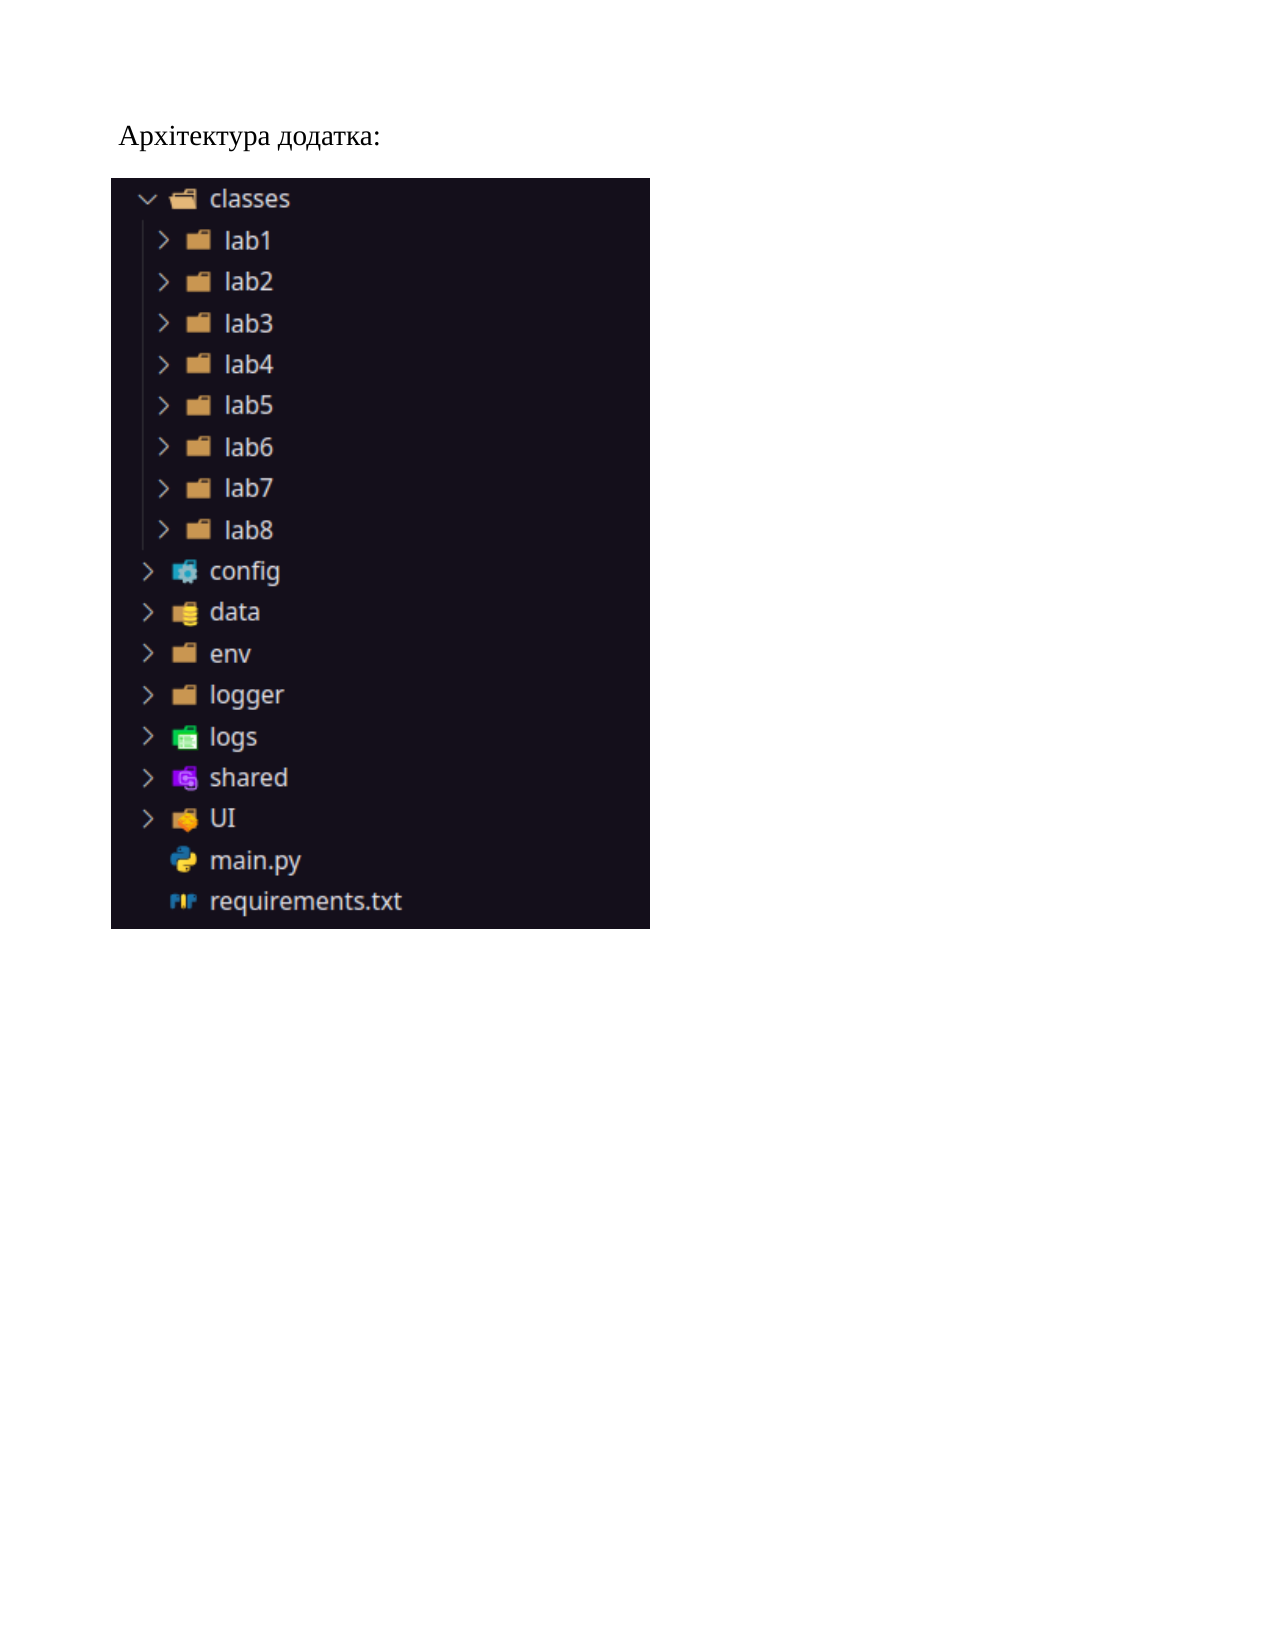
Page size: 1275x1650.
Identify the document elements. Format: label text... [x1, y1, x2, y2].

picture [111, 178, 650, 929]
text Архітектура додатка: [118, 118, 1157, 152]
